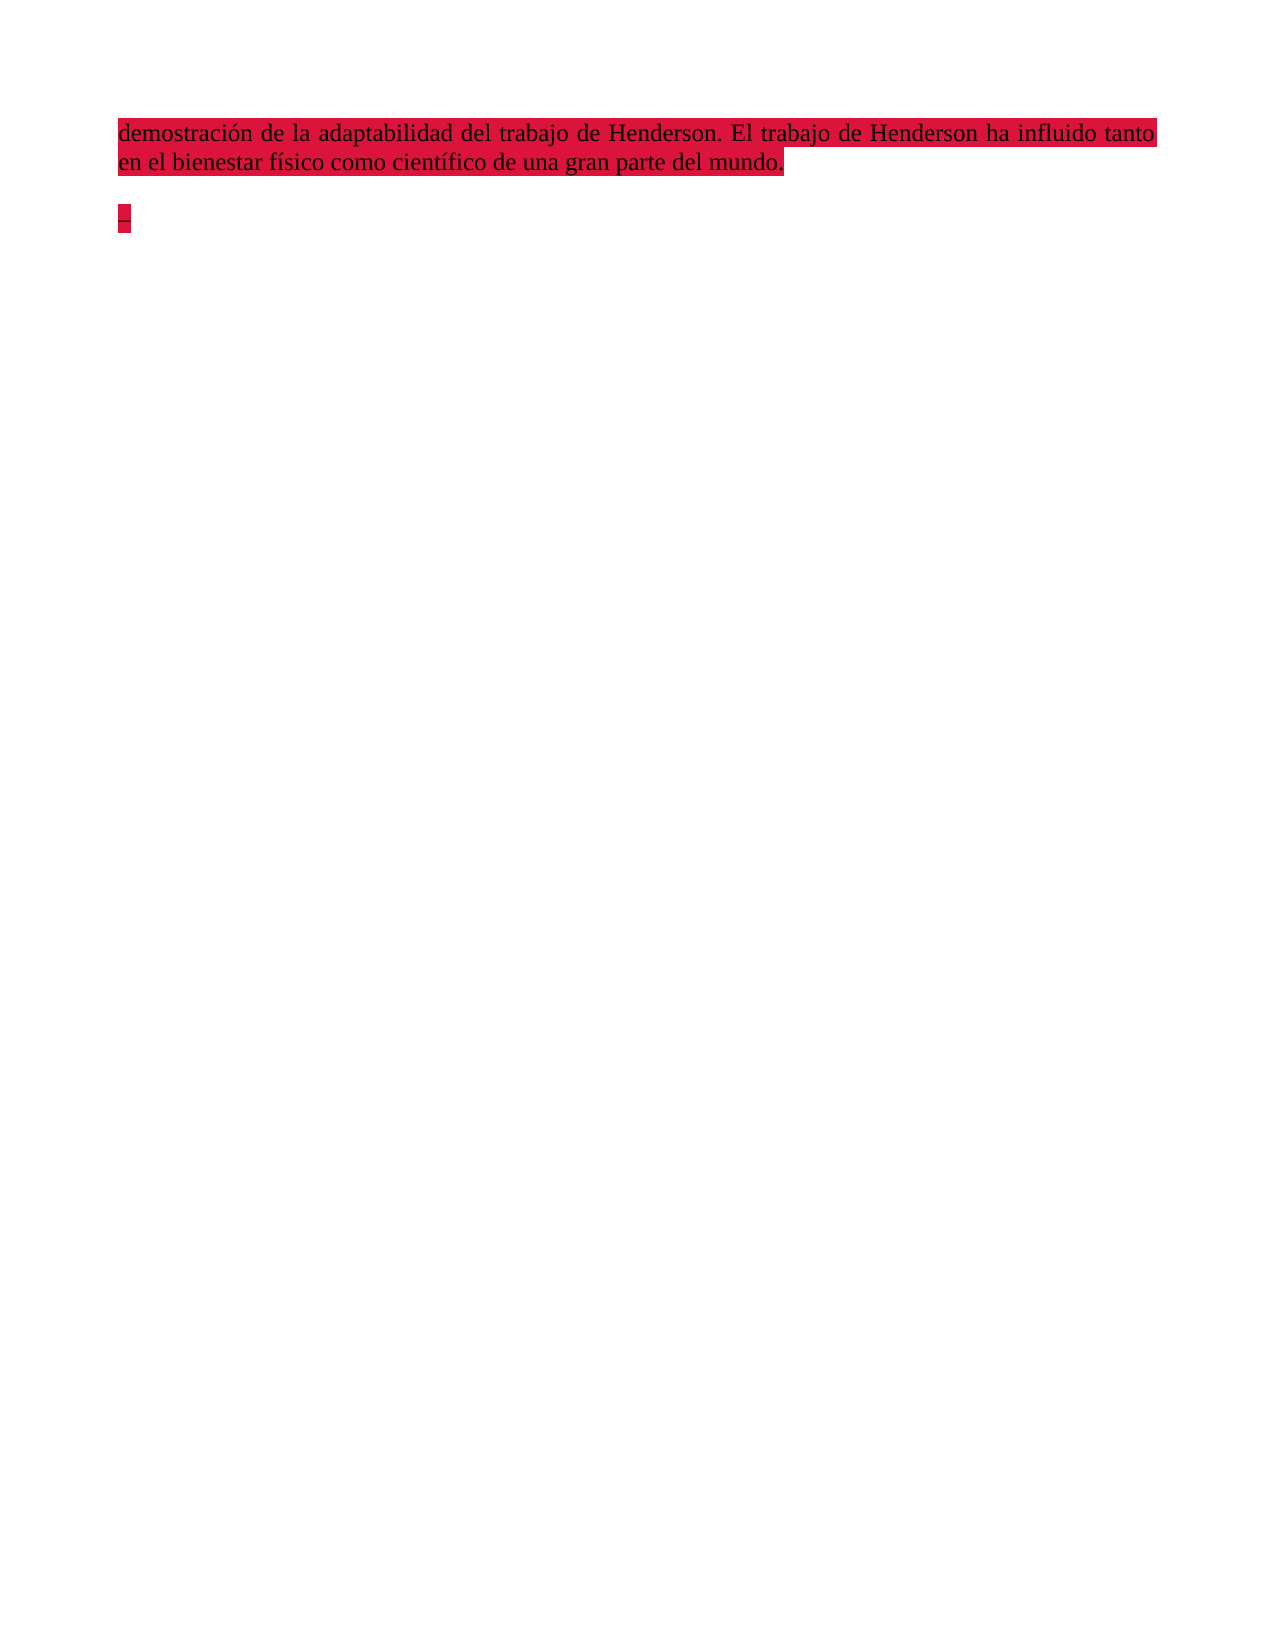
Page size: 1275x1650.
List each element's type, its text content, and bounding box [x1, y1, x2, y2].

text – [118, 204, 1157, 233]
text demostración de la adaptabilidad del trabajo de Henderson. El trabajo de Henderson ha influido tanto en el bienestar físico como científico de una gran parte del mundo. [118, 118, 1157, 176]
